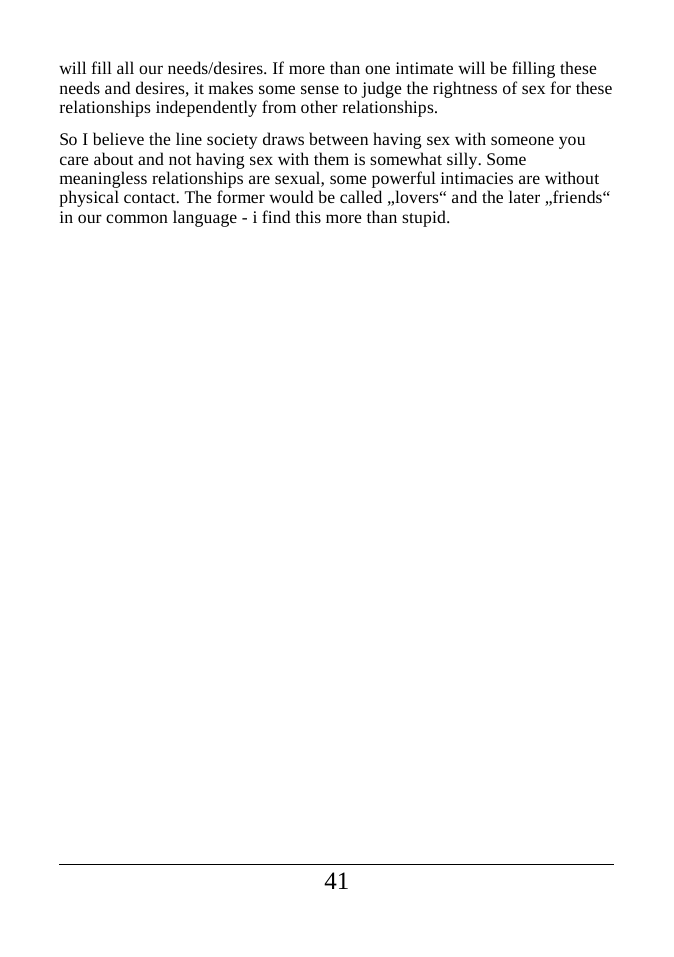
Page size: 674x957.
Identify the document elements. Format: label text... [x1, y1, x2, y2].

text will fill all our needs/desires. If more than one intimate will be filling these needs and desires, it makes some sense to judge the rightness of sex for these relationships independently from other relationships. [59, 59, 614, 117]
text So I believe the line society draws between having sex with someone you care about and not having sex with them is somewhat silly. Some meaningless relationships are sexual, some powerful intimacies are without physical contact. The former would be called „lovers“ and the later „friends“ in our common language - i find this more than stupid. [59, 130, 614, 227]
